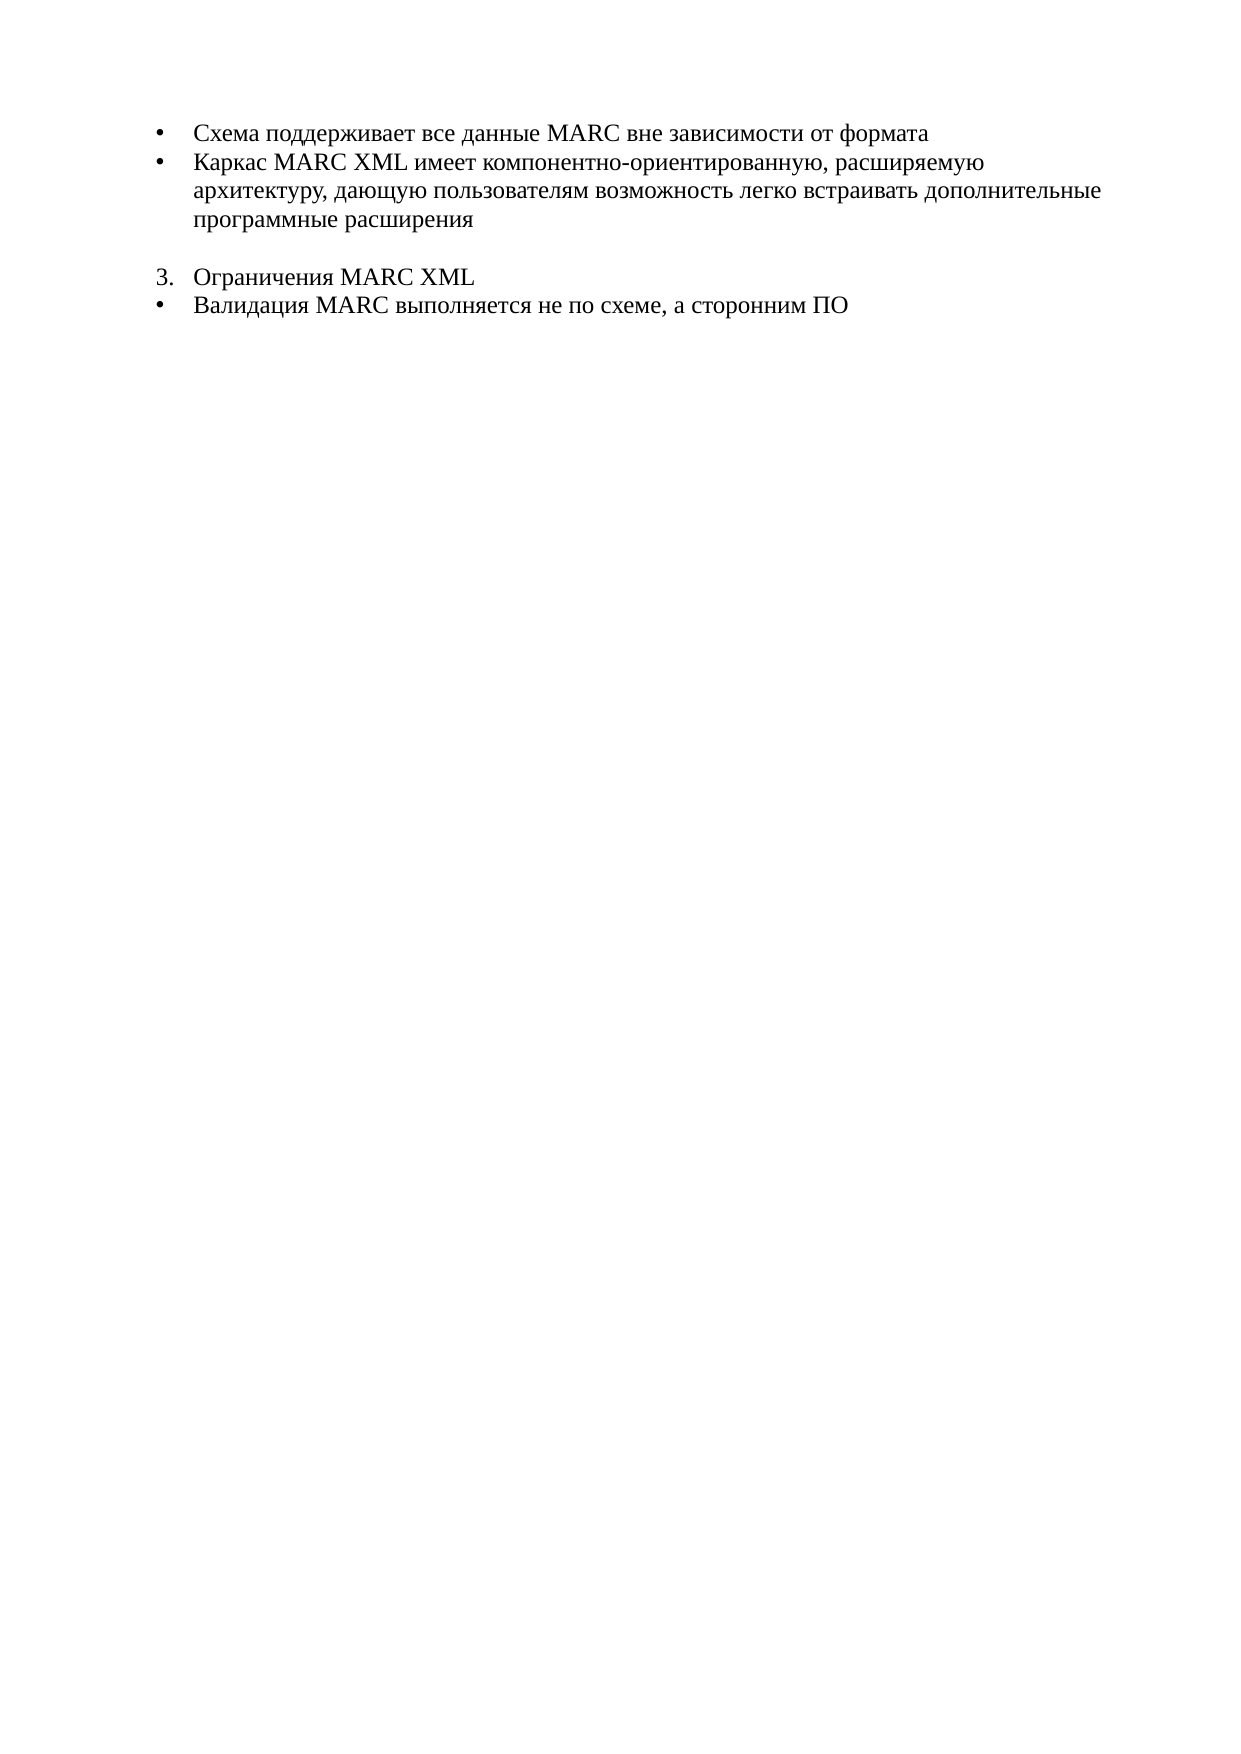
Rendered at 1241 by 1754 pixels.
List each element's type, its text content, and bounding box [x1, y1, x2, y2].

list Схема поддерживает все данные MARC вне зависимости от формата [156, 118, 1122, 147]
list Каркас MARC XML имеет компонентно-ориентированную, расширяемую архитектуру, дающую пользователям возможность легко встраивать дополнительные программные расширения [156, 147, 1122, 233]
list Ограничения MARC XML [156, 262, 1122, 291]
list Валидация MARC выполняется не по схеме, а сторонним ПО [156, 291, 1122, 319]
